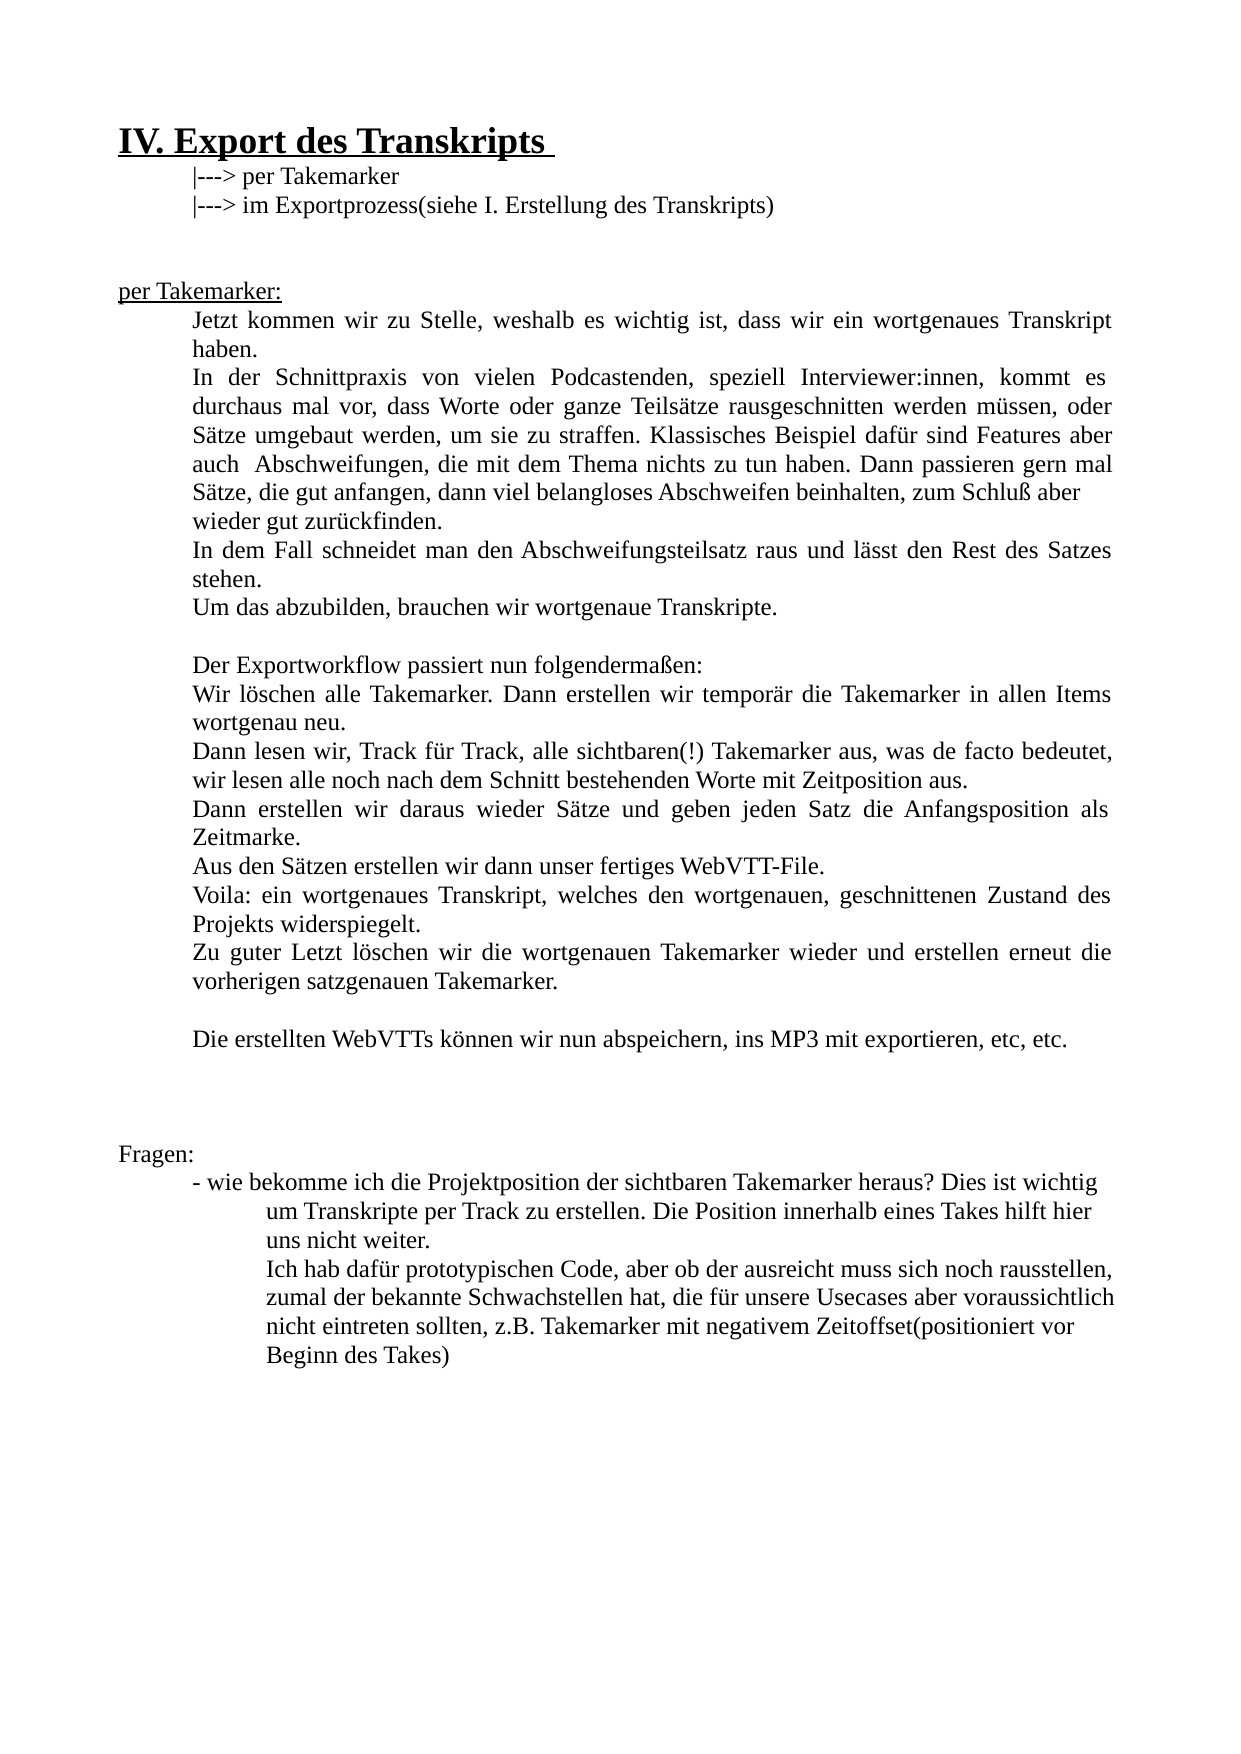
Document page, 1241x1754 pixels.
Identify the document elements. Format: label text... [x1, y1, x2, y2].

text wieder gut zurückfinden. [118, 506, 1122, 535]
text Ich hab dafür prototypischen Code, aber ob der ausreicht muss sich noch rausstellen, zumal der bekannte Schwachstellen hat, die für unsere Usecases aber voraussichtlich nicht eintreten sollten, z.B. Takemarker mit negativem Zeitoffset(positioniert vor Beginn des Takes) [118, 1254, 1122, 1369]
text - wie bekomme ich die Projektposition der sichtbaren Takemarker heraus? Dies ist wichtig um Transkripte per Track zu erstellen. Die Position innerhalb eines Takes hilft hier uns nicht weiter. [118, 1167, 1122, 1254]
text per Takemarker: [118, 276, 1122, 305]
text Wir löschen alle Takemarker. Dann erstellen wir temporär die Takemarker in allen Items wortgenau neu. [118, 679, 1122, 736]
text Der Exportworkflow passiert nun folgendermaßen: [118, 650, 1122, 679]
text Dann erstellen wir daraus wieder Sätze und geben jeden Satz die Anfangsposition als Zeitmarke. [118, 794, 1122, 851]
text Die erstellten WebVTTs können wir nun abspeichern, ins MP3 mit exportieren, etc, etc. [118, 1024, 1122, 1052]
text |---> im Exportprozess(siehe I. Erstellung des Transkripts) [118, 190, 1122, 219]
text |---> per Takemarker [118, 161, 1122, 190]
text Fragen: [118, 1139, 1122, 1167]
text Voila: ein wortgenaues Transkript, welches den wortgenauen, geschnittenen Zustand des Projekts widerspiegelt. [118, 880, 1122, 937]
text In der Schnittpraxis von vielen Podcastenden, speziell Interviewer:innen, kommt es durchaus mal vor, dass Worte oder ganze Teilsätze rausgeschnitten werden müssen, oder Sätze umgebaut werden, um sie zu straffen. Klassisches Beispiel dafür sind Features aber auch Abschweifungen, die mit dem Thema nichts zu tun haben. Dann passieren gern mal Sätze, die gut anfangen, dann viel belangloses Abschweifen beinhalten, zum Schluß aber [118, 362, 1122, 506]
text IV. Export des Transkripts [118, 118, 1122, 161]
text In dem Fall schneidet man den Abschweifungsteilsatz raus und lässt den Rest des Satzes stehen. [118, 535, 1122, 592]
text Zu guter Letzt löschen wir die wortgenauen Takemarker wieder und erstellen erneut die vorherigen satzgenauen Takemarker. [118, 937, 1122, 995]
text Jetzt kommen wir zu Stelle, weshalb es wichtig ist, dass wir ein wortgenaues Transkript haben. [118, 305, 1122, 362]
text Aus den Sätzen erstellen wir dann unser fertiges WebVTT-File. [118, 851, 1122, 880]
text Um das abzubilden, brauchen wir wortgenaue Transkripte. [118, 592, 1122, 621]
text Dann lesen wir, Track für Track, alle sichtbaren(!) Takemarker aus, was de facto bedeutet, wir lesen alle noch nach dem Schnitt bestehenden Worte mit Zeitposition aus. [118, 736, 1122, 794]
